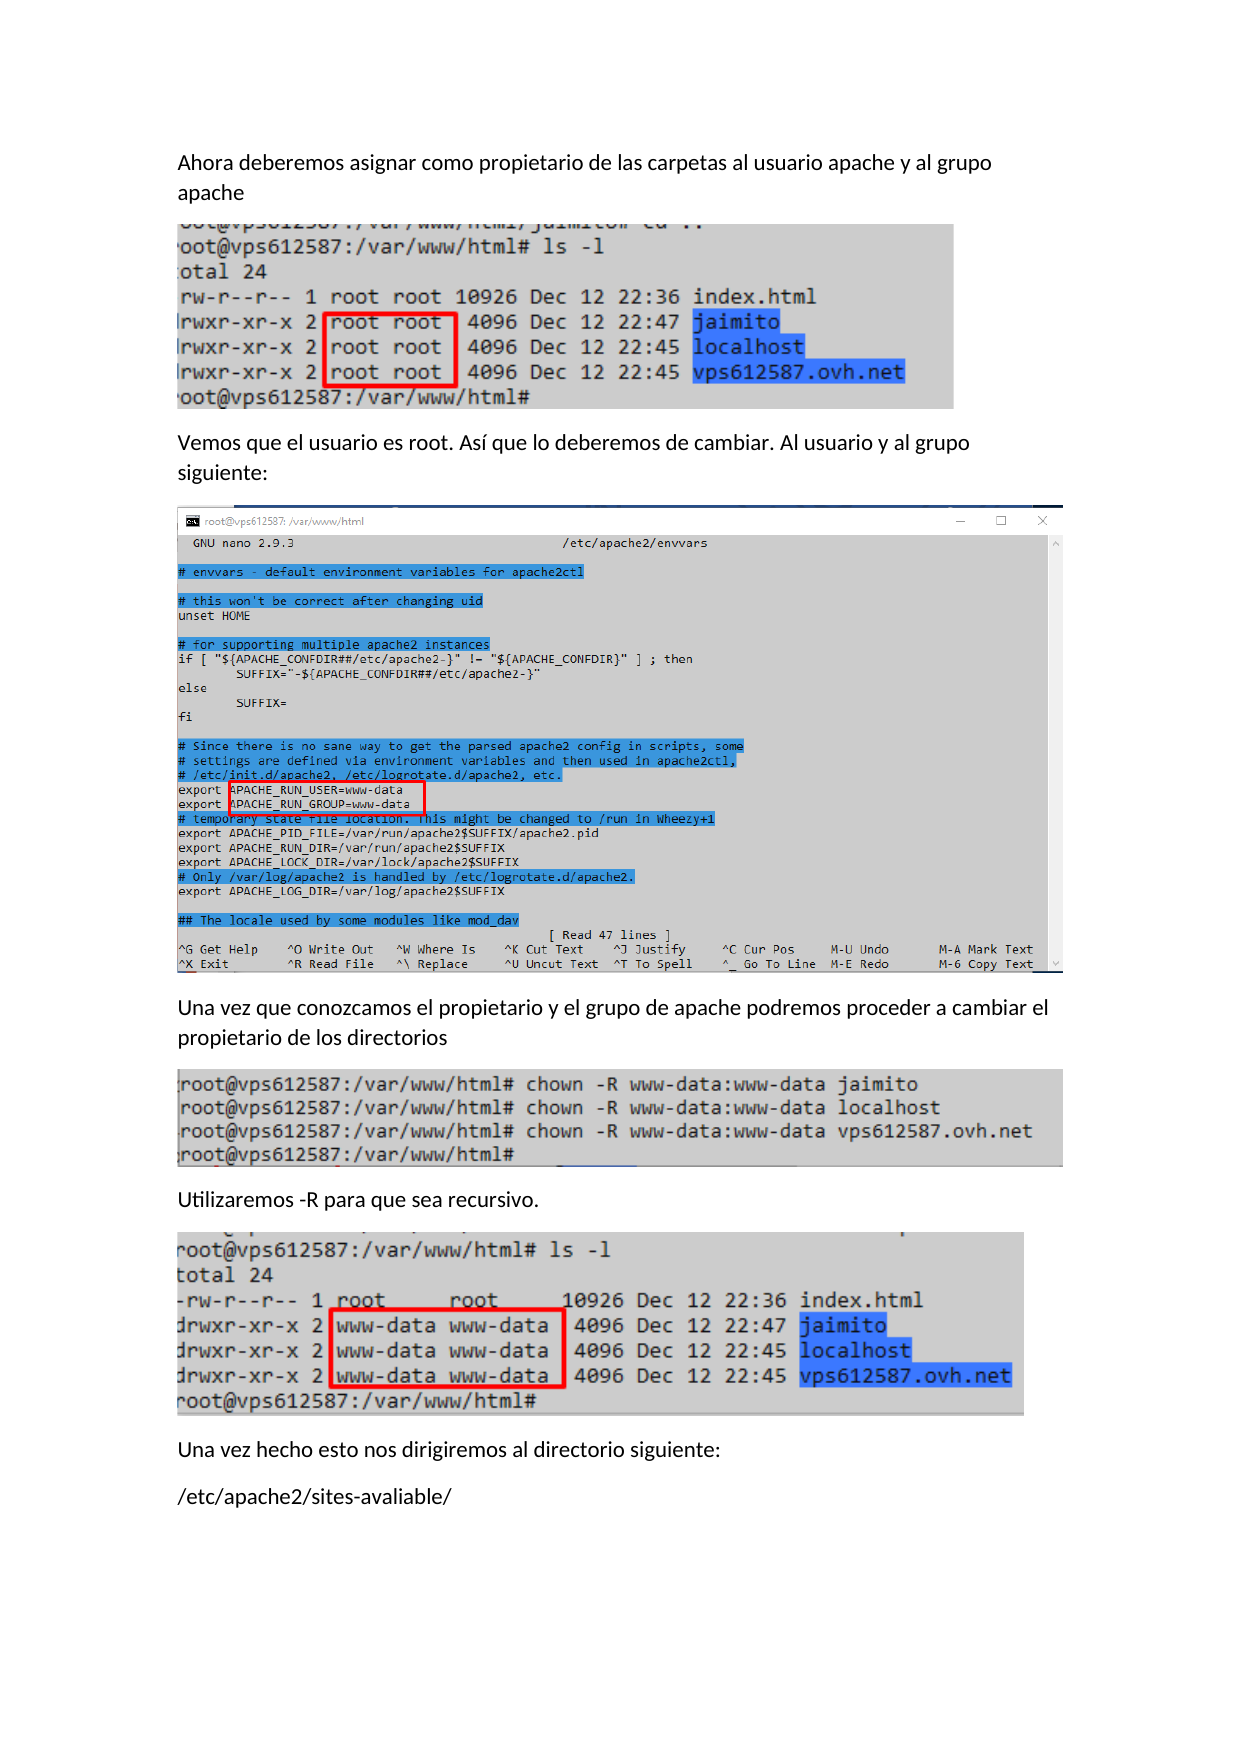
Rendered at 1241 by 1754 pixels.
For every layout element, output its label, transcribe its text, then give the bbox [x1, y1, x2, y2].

text Utilizaremos -R para que sea recursivo. [177, 1185, 1063, 1213]
picture [177, 1069, 1063, 1167]
picture [177, 224, 954, 409]
text Vemos que el usuario es root. Así que lo deberemos de cambiar. Al usuario y al grupo siguiente: [177, 428, 1063, 486]
picture [177, 505, 1063, 973]
text Ahora deberemos asignar como propietario de las carpetas al usuario apache y al grupo apache [177, 148, 1063, 206]
text Una vez que conozcamos el propietario y el grupo de apache podremos proceder a cambiar el propietario de los directorios [177, 993, 1063, 1051]
picture [177, 1232, 1024, 1416]
text /etc/apache2/sites-avaliable/ [177, 1482, 1063, 1510]
text Una vez hecho esto nos dirigiremos al directorio siguiente: [177, 1436, 1063, 1463]
